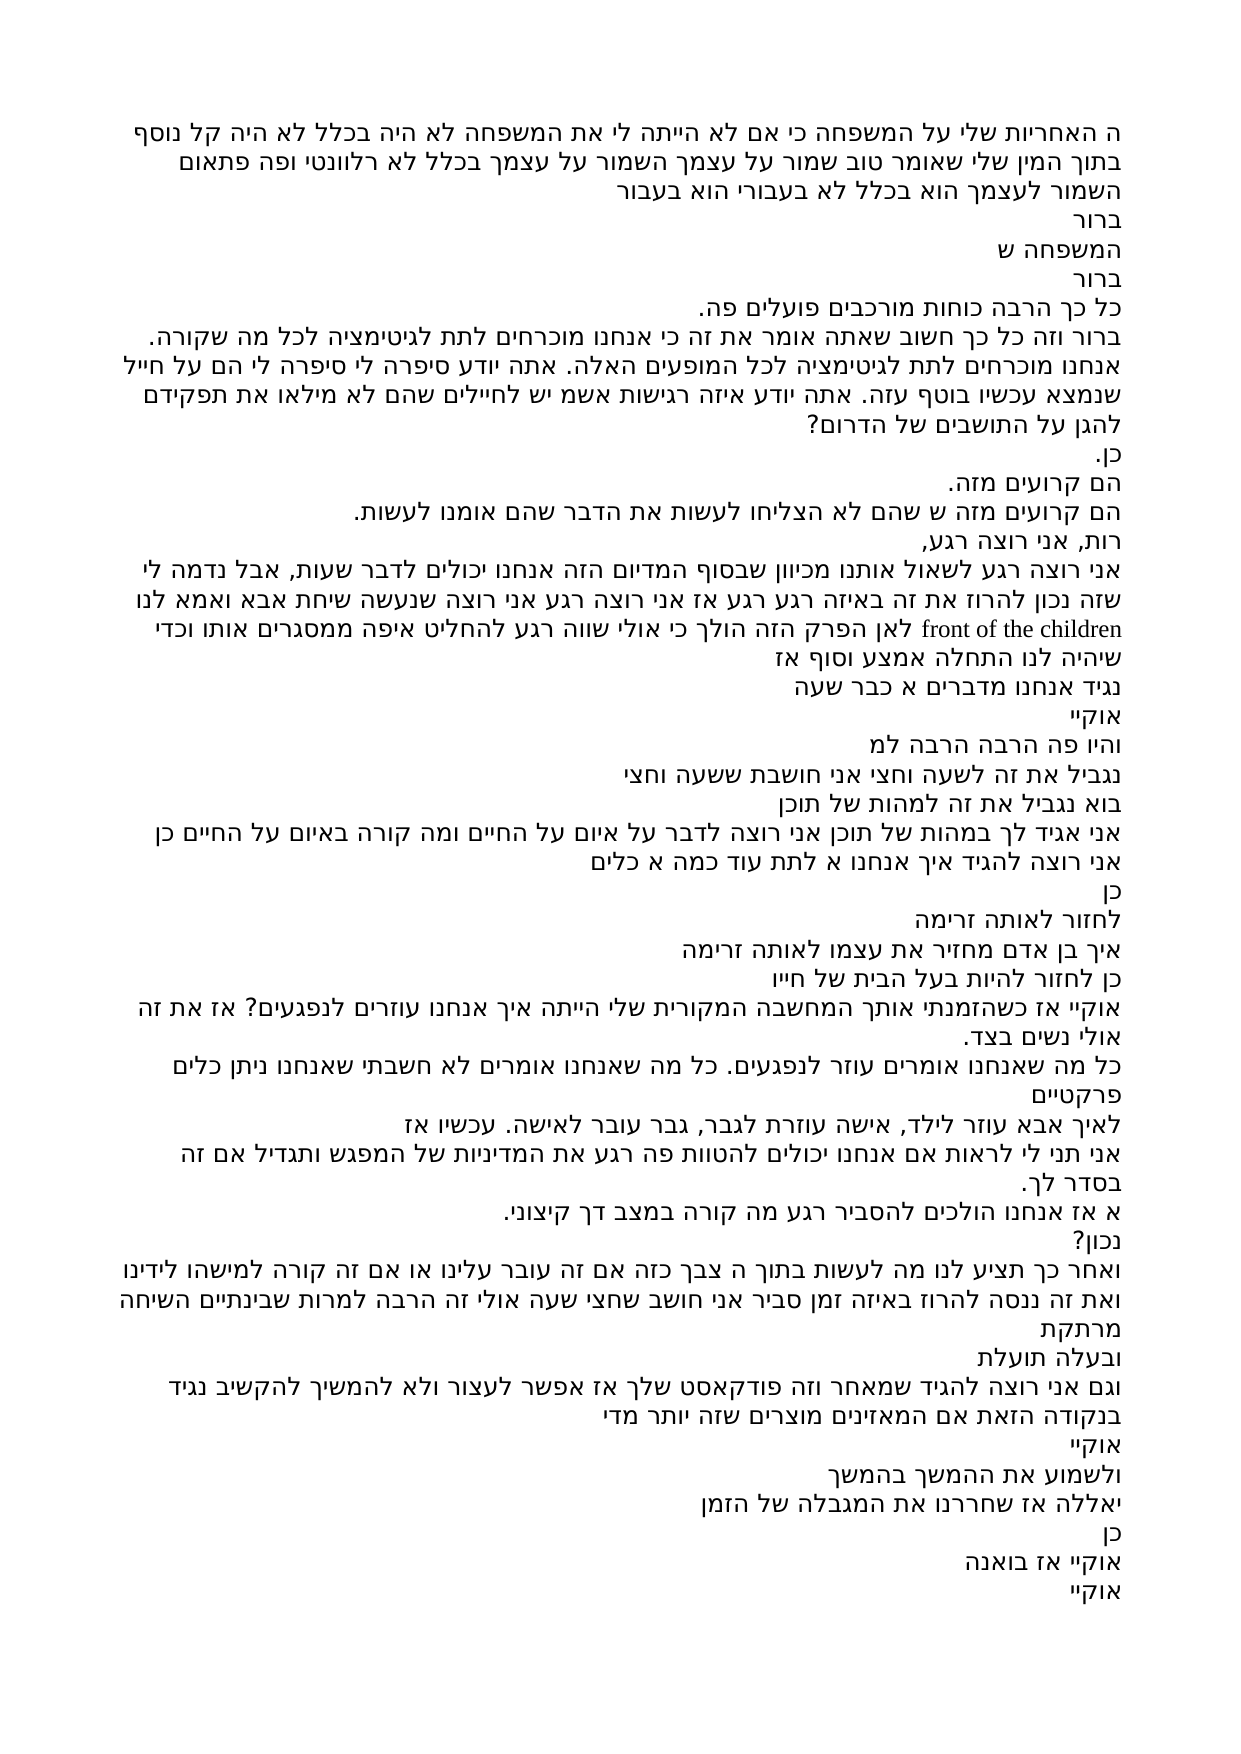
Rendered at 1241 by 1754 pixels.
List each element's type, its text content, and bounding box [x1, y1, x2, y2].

text הם קרועים מזה. [118, 468, 1122, 497]
text לחזור לאותה זרימה [118, 906, 1122, 935]
text וגם אני רוצה להגיד שמאחר וזה פודקאסט שלך אז אפשר לעצור ולא להמשיך להקשיב נגיד בנקודה הזאת אם המאזינים מוצרים שזה יותר מדי [118, 1372, 1122, 1431]
text ברור [118, 264, 1122, 293]
text ברור [118, 206, 1122, 235]
text נגביל את זה לשעה וחצי אני חושבת ששעה וחצי [118, 760, 1122, 789]
text אוקיי אז בואנה [118, 1547, 1122, 1577]
text ברור וזה כל כך חשוב שאתה אומר את זה כי אנחנו מוכרחים לתת לגיטימציה לכל מה שקורה. אנחנו מוכרחים לתת לגיטימציה לכל המופעים האלה. אתה יודע סיפרה לי סיפרה לי הם על חייל [118, 322, 1122, 381]
text אני רוצה להגיד איך אנחנו א לתת עוד כמה א כלים [118, 847, 1122, 877]
text כן [118, 1518, 1122, 1547]
text א אז אנחנו הולכים להסביר רגע מה קורה במצב דך קיצוני. [118, 1197, 1122, 1227]
text ה האחריות שלי על המשפחה כי אם לא הייתה לי את המשפחה לא היה בכלל לא היה קל נוסף בתוך המין שלי שאומר טוב שמור על עצמך השמור על עצמך בכלל לא רלוונטי ופה פתאום השמור לעצמך הוא בכלל לא בעבורי הוא בעבור [118, 118, 1122, 206]
text ובעלה תועלת [118, 1343, 1122, 1372]
text כל כך הרבה כוחות מורכבים פועלים פה. [118, 293, 1122, 322]
text כן [118, 877, 1122, 906]
text ואחר כך תציע לנו מה לעשות בתוך ה צבך כזה אם זה עובר עלינו או אם זה קורה למישהו לידינו ואת זה ננסה להרוז באיזה זמן סביר אני חושב שחצי שעה אולי זה הרבה למרות שבינתיים השיחה מרתקת [118, 1256, 1122, 1343]
text נכון? [118, 1227, 1122, 1256]
text שנמצא עכשיו בוטף עזה. אתה יודע איזה רגישות אשמ יש לחיילים שהם לא מילאו את תפקידם להגן על התושבים של הדרום? [118, 381, 1122, 439]
text אוקיי אז כשהזמנתי אותך המחשבה המקורית שלי הייתה איך אנחנו עוזרים לנפגעים? אז את זה אולי נשים בצד. [118, 993, 1122, 1052]
text אני תני לי לראות אם אנחנו יכולים להטוות פה רגע את המדיניות של המפגש ותגדיל אם זה בסדר לך. [118, 1139, 1122, 1197]
text כל מה שאנחנו אומרים עוזר לנפגעים. כל מה שאנחנו אומרים לא חשבתי שאנחנו ניתן כלים פרקטיים [118, 1052, 1122, 1110]
text נגיד אנחנו מדברים א כבר שעה [118, 672, 1122, 702]
text אוקיי [118, 1431, 1122, 1460]
text הם קרועים מזה ש שהם לא הצליחו לעשות את הדבר שהם אומנו לעשות. [118, 497, 1122, 526]
text המשפחה ש [118, 235, 1122, 264]
text והיו פה הרבה הרבה למ [118, 731, 1122, 760]
text רות, אני רוצה רגע, [118, 526, 1122, 556]
text אני אגיד לך במהות של תוכן אני רוצה לדבר על איום על החיים ומה קורה באיום על החיים כן [118, 818, 1122, 847]
text אוקיי [118, 1577, 1122, 1606]
text איך בן אדם מחזיר את עצמו לאותה זרימה [118, 935, 1122, 964]
text יאללה אז שחררנו את המגבלה של הזמן [118, 1489, 1122, 1518]
text אוקיי [118, 702, 1122, 731]
text לאיך אבא עוזר לילד, אישה עוזרת לגבר, גבר עובר לאישה. עכשיו אז [118, 1110, 1122, 1139]
text אני רוצה רגע לשאול אותנו מכיוון שבסוף המדיום הזה אנחנו יכולים לדבר שעות, אבל נדמה לי שזה נכון להרוז את זה באיזה רגע רגע אז אני רוצה רגע אני רוצה שנעשה שיחת אבא ואמא לנו front of the children לאן הפרק הזה הולך כי אולי שווה רגע להחליט איפה ממסגרים אותו וכדי שיהיה לנו התחלה אמצע וסוף אז [118, 556, 1122, 672]
text בוא נגביל את זה למהות של תוכן [118, 789, 1122, 818]
text ולשמוע את ההמשך בהמשך [118, 1460, 1122, 1489]
text כן לחזור להיות בעל הבית של חייו [118, 964, 1122, 993]
text כן. [118, 439, 1122, 468]
